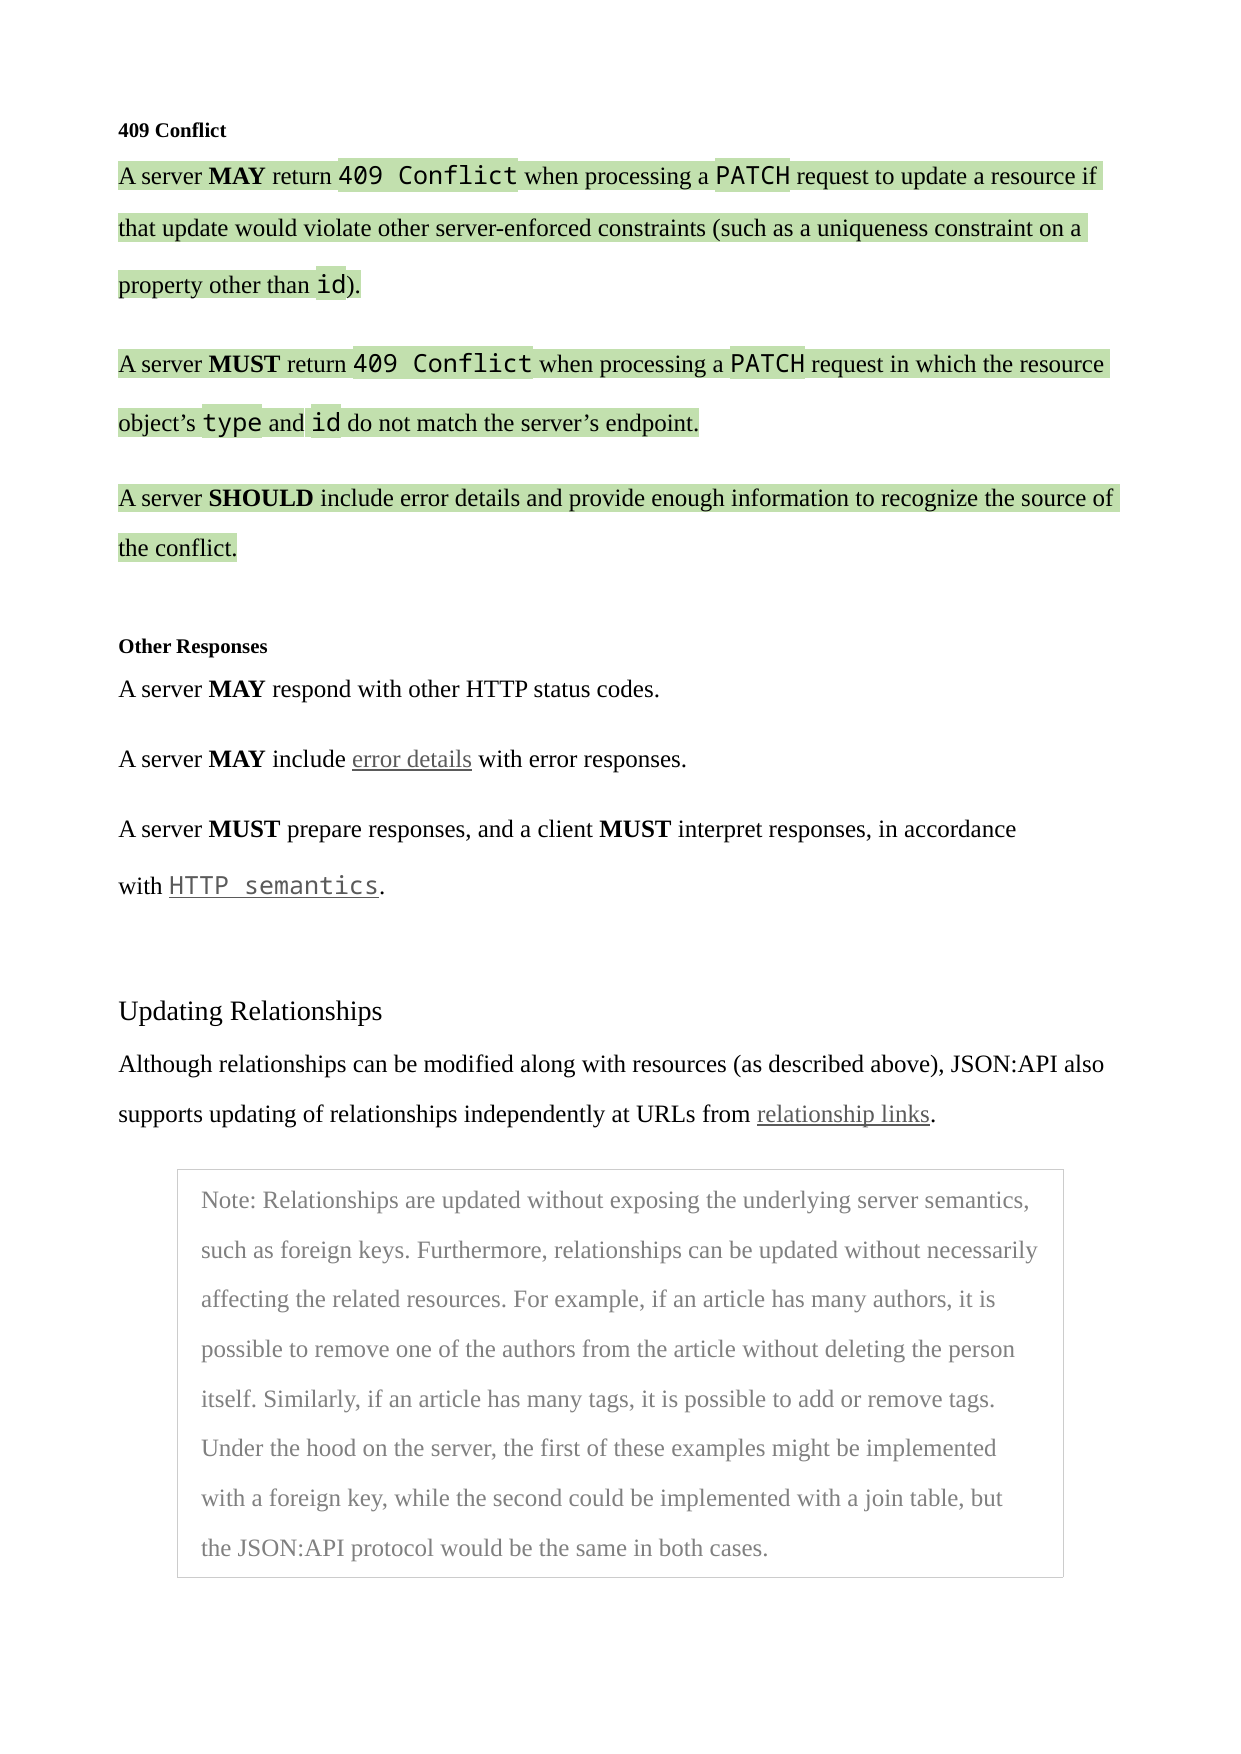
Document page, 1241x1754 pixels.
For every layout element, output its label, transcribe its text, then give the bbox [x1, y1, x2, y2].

text A server MAY return 409 Conflict when processing a PATCH request to update a resource if that update would violate other server-enforced constraints (such as a uniqueness constraint on a property other than id). [118, 158, 1122, 300]
subtitle Updating Relationships [118, 994, 1122, 1026]
text Note: Relationships are updated without exposing the underlying server semantics, such as foreign keys. Furthermore, relationships can be updated without necessarily affecting the related resources. For example, if an article has many authors, it is possible to remove one of the authors from the article without deleting the person itself. Similarly, if an article has many tags, it is possible to add or remove tags. Under the hood on the server, the first of these examples might be implemented with a foreign key, while the second could be implemented with a join table, but the JSON:API protocol would be the same in both cases. [178, 1170, 1063, 1577]
text A server SHOULD include error details and provide enough information to recognize the source of the conflict. [118, 483, 1122, 562]
text Although relationships can be modified along with resources (as described above), JSON:API also supports updating of relationships independently at URLs from relationship links. [118, 1049, 1122, 1128]
text A server MUST return 409 Conflict when processing a PATCH request in which the resource object’s type and id do not match the server’s endpoint. [118, 346, 1122, 438]
text A server MAY include error details with error responses. [118, 744, 1122, 773]
text A server MAY respond with other HTTP status codes. [118, 674, 1122, 703]
subtitle 409 Conflict [118, 118, 1122, 142]
text A server MUST prepare responses, and a client MUST interpret responses, in accordance with HTTP semantics. [118, 814, 1122, 902]
subtitle Other Responses [118, 634, 1122, 658]
